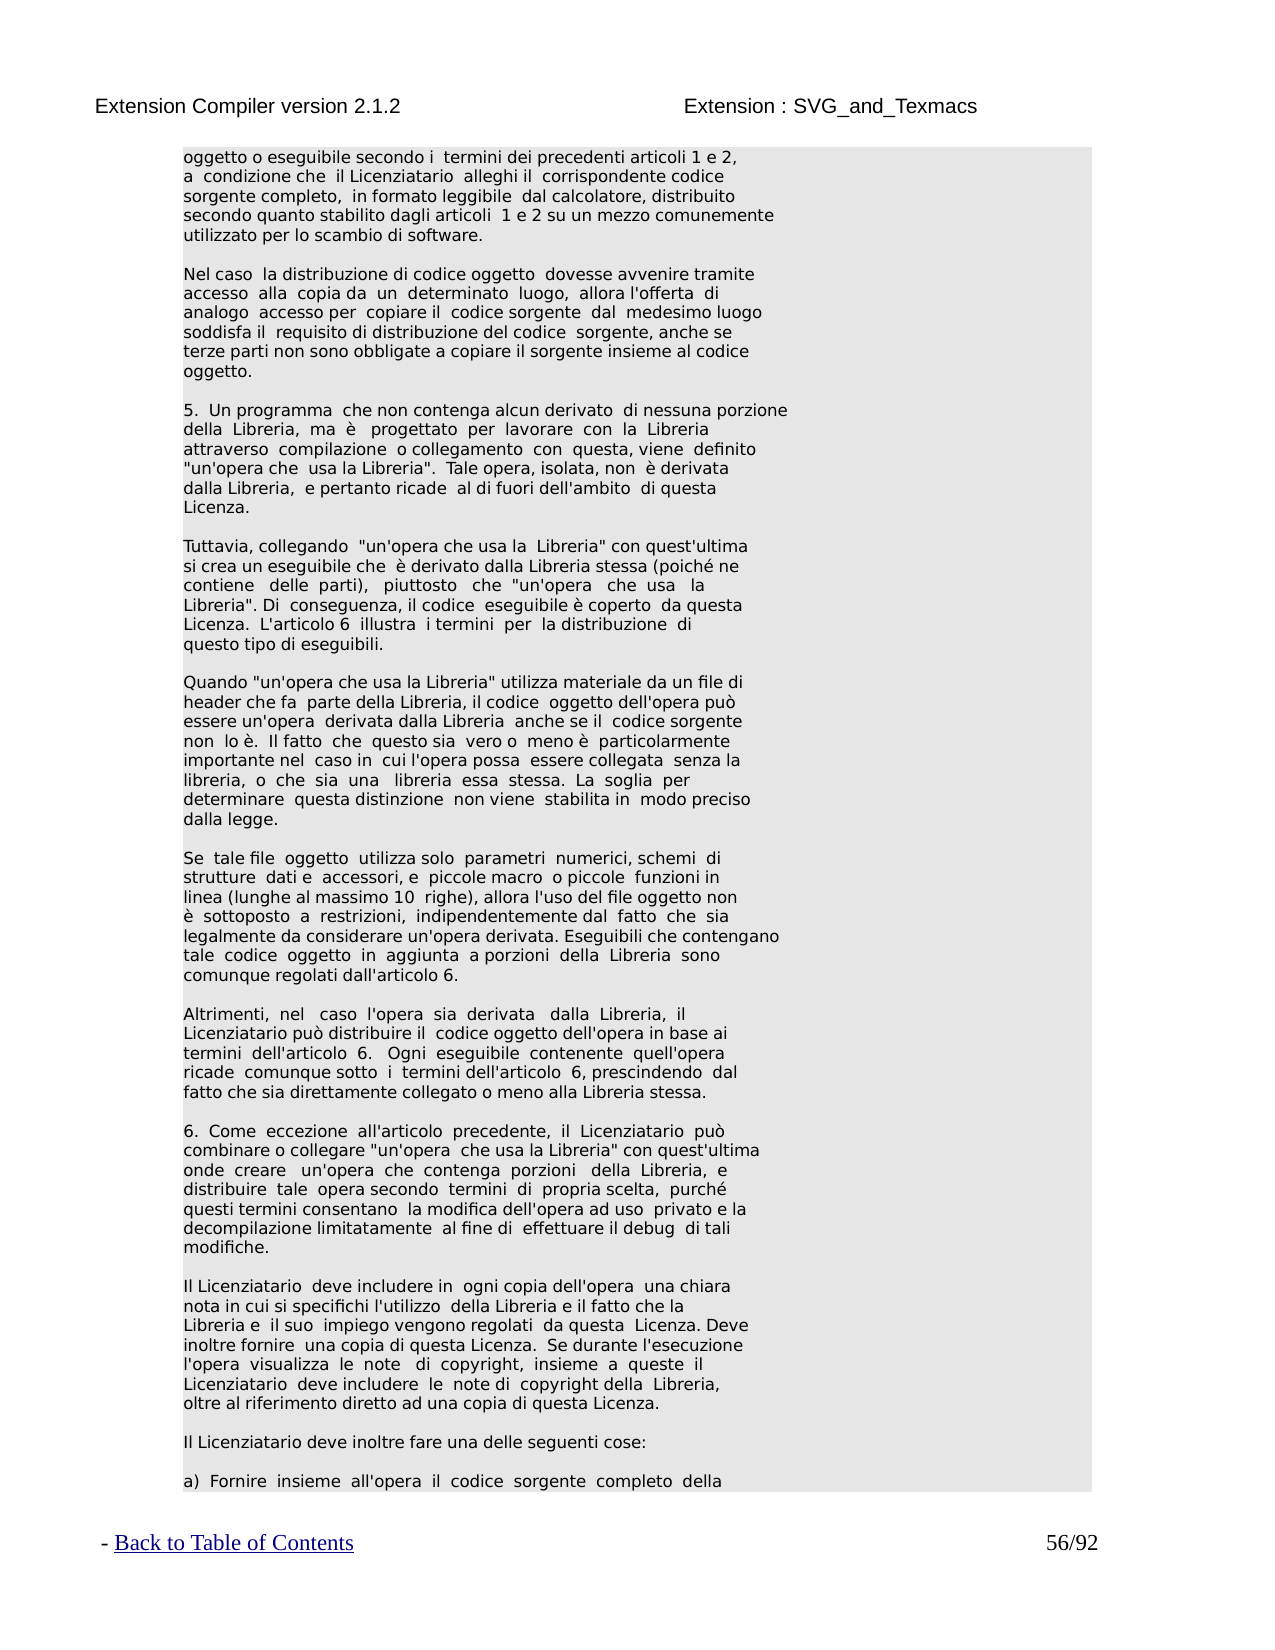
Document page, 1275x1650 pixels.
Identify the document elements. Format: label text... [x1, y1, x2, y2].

text "un'opera che usa la Libreria". Tale opera, isolata, non è derivata [183, 459, 1092, 479]
text Il Licenziatario deve inoltre fare una delle seguenti cose: [183, 1433, 1092, 1453]
text strutture dati e accessori, e piccole macro o piccole funzioni in [183, 868, 1092, 888]
text distribuire tale opera secondo termini di propria scelta, purché [183, 1180, 1092, 1199]
text utilizzato per lo scambio di software. [183, 225, 1092, 245]
text Licenza. [183, 498, 1092, 518]
text decompilazione limitatamente al fine di effettuare il debug di tali [183, 1219, 1092, 1238]
text 6. Come eccezione all'articolo precedente, il Licenziatario può [183, 1121, 1092, 1141]
text libreria, o che sia una libreria essa stessa. La soglia per [183, 771, 1092, 790]
text linea (lunghe al massimo 10 righe), allora l'uso del file oggetto non [183, 888, 1092, 907]
text oggetto. [183, 362, 1092, 381]
text dalla legge. [183, 810, 1092, 829]
text oltre al riferimento diretto ad una copia di questa Licenza. [183, 1394, 1092, 1414]
text questo tipo di eseguibili. [183, 634, 1092, 654]
text Licenziatario deve includere le note di copyright della Libreria, [183, 1375, 1092, 1394]
text a) Fornire insieme all'opera il codice sorgente completo della [183, 1472, 1092, 1492]
text Se tale file oggetto utilizza solo parametri numerici, schemi di [183, 849, 1092, 868]
text comunque regolati dall'articolo 6. [183, 966, 1092, 985]
text attraverso compilazione o collegamento con questa, viene definito [183, 440, 1092, 459]
text combinare o collegare "un'opera che usa la Libreria" con quest'ultima [183, 1141, 1092, 1160]
text sorgente completo, in formato leggibile dal calcolatore, distribuito [183, 186, 1092, 206]
text accesso alla copia da un determinato luogo, allora l'offerta di [183, 284, 1092, 303]
text terze parti non sono obbligate a copiare il sorgente insieme al codice [183, 342, 1092, 362]
text Nel caso la distribuzione di codice oggetto dovesse avvenire tramite [183, 264, 1092, 284]
text importante nel caso in cui l'opera possa essere collegata senza la [183, 751, 1092, 771]
text Libreria e il suo impiego vengono regolati da questa Licenza. Deve [183, 1316, 1092, 1336]
text header che fa parte della Libreria, il codice oggetto dell'opera può [183, 693, 1092, 712]
text determinare questa distinzione non viene stabilita in modo preciso [183, 790, 1092, 810]
text è sottoposto a restrizioni, indipendentemente dal fatto che sia [183, 907, 1092, 927]
text Quando "un'opera che usa la Libreria" utilizza materiale da un file di [183, 673, 1092, 693]
text tale codice oggetto in aggiunta a porzioni della Libreria sono [183, 946, 1092, 966]
text oggetto o eseguibile secondo i termini dei precedenti articoli 1 e 2, [183, 147, 1092, 167]
text dalla Libreria, e pertanto ricade al di fuori dell'ambito di questa [183, 479, 1092, 498]
text non lo è. Il fatto che questo sia vero o meno è particolarmente [183, 732, 1092, 751]
text Licenza. L'articolo 6 illustra i termini per la distribuzione di [183, 615, 1092, 634]
text analogo accesso per copiare il codice sorgente dal medesimo luogo [183, 303, 1092, 323]
text modifiche. [183, 1238, 1092, 1258]
text a condizione che il Licenziatario alleghi il corrispondente codice [183, 167, 1092, 186]
text onde creare un'opera che contenga porzioni della Libreria, e [183, 1160, 1092, 1180]
text fatto che sia direttamente collegato o meno alla Libreria stessa. [183, 1082, 1092, 1102]
text legalmente da considerare un'opera derivata. Eseguibili che contengano [183, 927, 1092, 946]
text l'opera visualizza le note di copyright, insieme a queste il [183, 1355, 1092, 1375]
text questi termini consentano la modifica dell'opera ad uso privato e la [183, 1199, 1092, 1219]
text si crea un eseguibile che è derivato dalla Libreria stessa (poiché ne [183, 557, 1092, 576]
text 5. Un programma che non contenga alcun derivato di nessuna porzione [183, 401, 1092, 420]
text ricade comunque sotto i termini dell'articolo 6, prescindendo dal [183, 1063, 1092, 1082]
text Il Licenziatario deve includere in ogni copia dell'opera una chiara [183, 1277, 1092, 1297]
text essere un'opera derivata dalla Libreria anche se il codice sorgente [183, 712, 1092, 732]
text inoltre fornire una copia di questa Licenza. Se durante l'esecuzione [183, 1336, 1092, 1355]
text nota in cui si specifichi l'utilizzo della Libreria e il fatto che la [183, 1297, 1092, 1316]
text Licenziatario può distribuire il codice oggetto dell'opera in base ai [183, 1024, 1092, 1043]
text termini dell'articolo 6. Ogni eseguibile contenente quell'opera [183, 1043, 1092, 1063]
text Tuttavia, collegando "un'opera che usa la Libreria" con quest'ultima [183, 537, 1092, 557]
text Altrimenti, nel caso l'opera sia derivata dalla Libreria, il [183, 1004, 1092, 1024]
text Libreria". Di conseguenza, il codice eseguibile è coperto da questa [183, 596, 1092, 615]
text della Libreria, ma è progettato per lavorare con la Libreria [183, 420, 1092, 440]
text soddisfa il requisito di distribuzione del codice sorgente, anche se [183, 323, 1092, 342]
text contiene delle parti), piuttosto che "un'opera che usa la [183, 576, 1092, 596]
text secondo quanto stabilito dagli articoli 1 e 2 su un mezzo comunemente [183, 206, 1092, 225]
